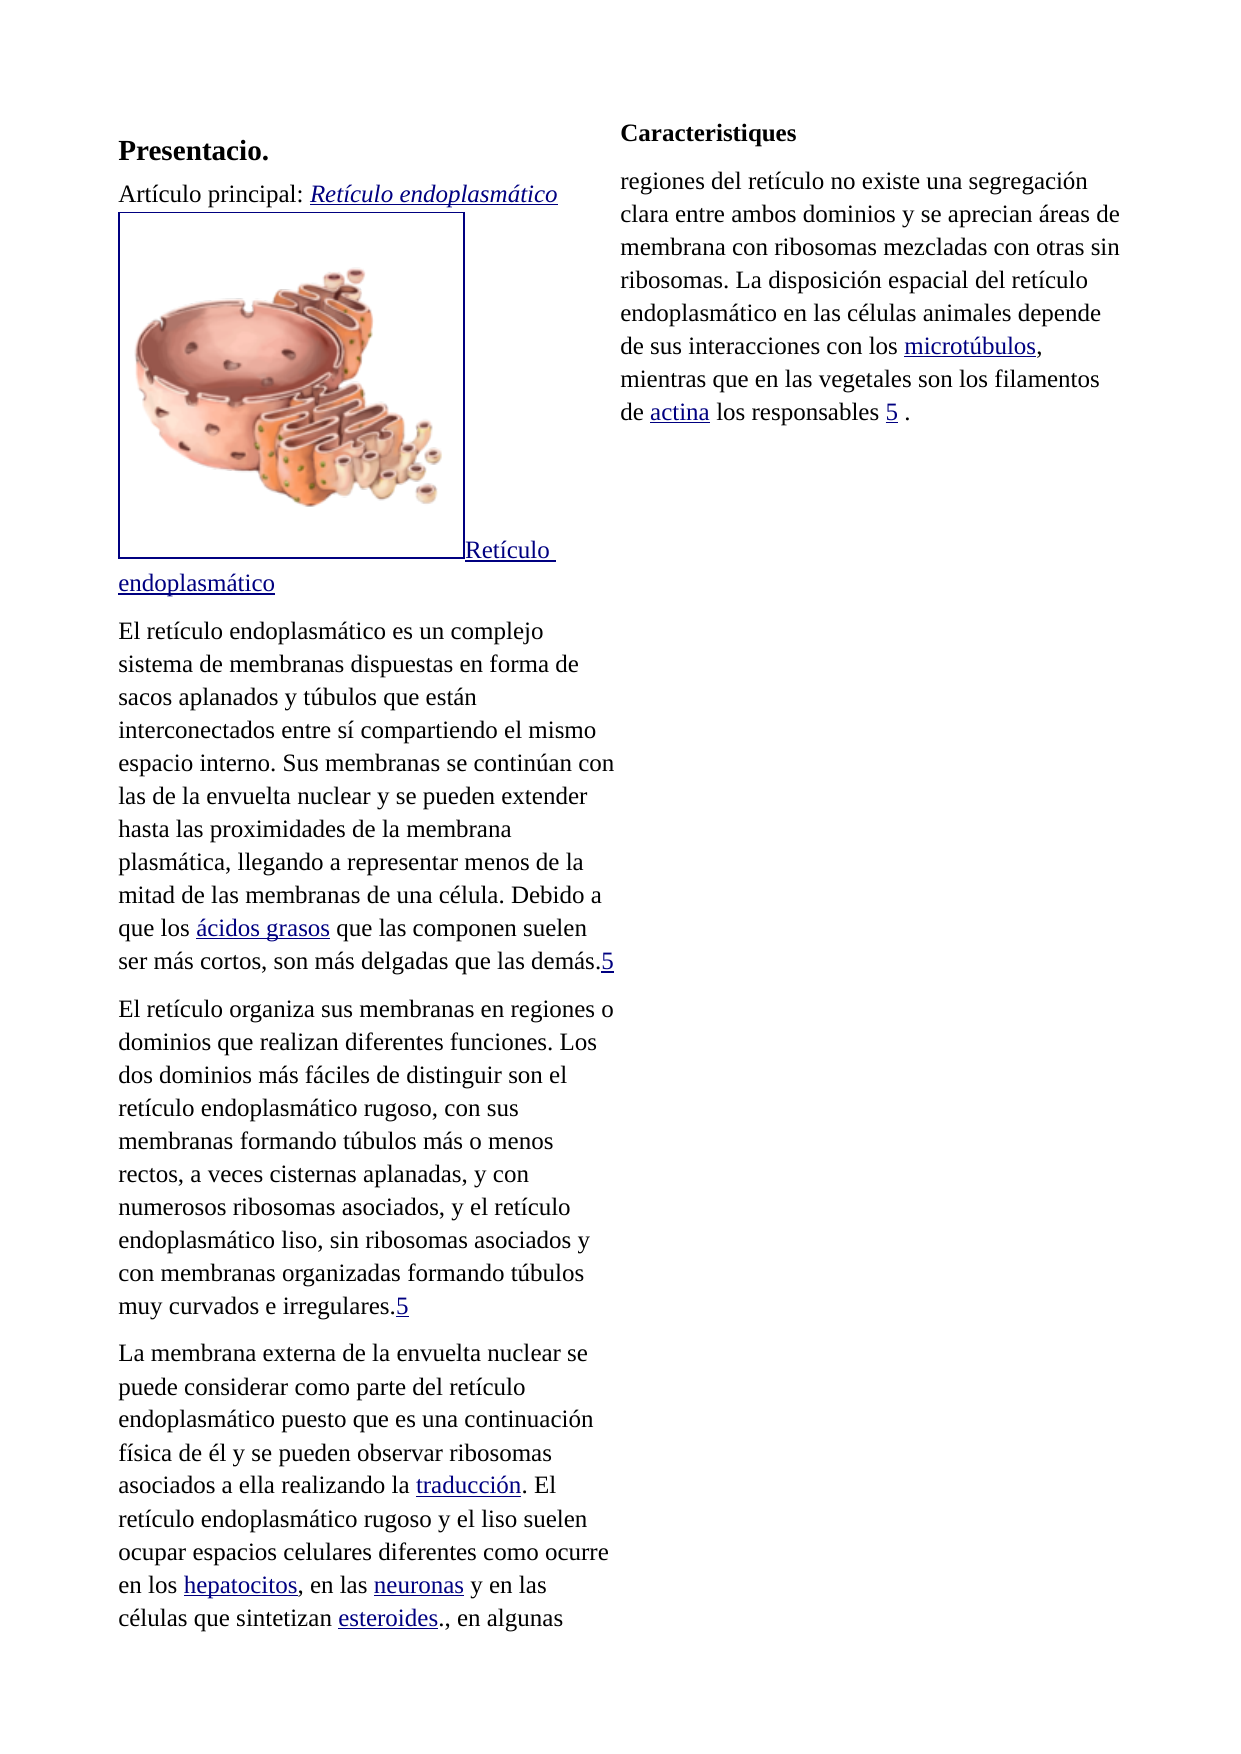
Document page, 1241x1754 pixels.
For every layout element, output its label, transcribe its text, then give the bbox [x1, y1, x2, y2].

text Retículo endoplasmático [118, 212, 620, 597]
text El retículo endoplasmático es un complejo sistema de membranas dispuestas en forma de sacos aplanados y túbulos que están interconectados entre sí compartiendo el mismo espacio interno. Sus membranas se continúan con las de la envuelta nuclear y se pueden extender hasta las proximidades de la membrana plasmática, llegando a representar menos de la mitad de las membranas de una célula. Debido a que los ácidos grasos que las componen suelen ser más cortos, son más delgadas que las demás.5​ [118, 616, 620, 975]
text La membrana externa de la envuelta nuclear se puede considerar como parte del retículo endoplasmático puesto que es una continuación física de él y se pueden observar ribosomas asociados a ella realizando la traducción. El retículo endoplasmático rugoso y el liso suelen ocupar espacios celulares diferentes como ocurre en los hepatocitos, en las neuronas y en las células que sintetizan esteroides., en algunas [118, 1338, 620, 1631]
text Artículo principal: Retículo endoplasmático [118, 179, 620, 207]
text El retículo organiza sus membranas en regiones o dominios que realizan diferentes funciones. Los dos dominios más fáciles de distinguir son el retículo endoplasmático rugoso, con sus membranas formando túbulos más o menos rectos, a veces cisternas aplanadas, y con numerosos ribosomas asociados, y el retículo endoplasmático liso, sin ribosomas asociados y con membranas organizadas formando túbulos muy curvados e irregulares.5​ [118, 994, 620, 1320]
text Caracteristiques [620, 118, 1122, 147]
picture [120, 213, 463, 557]
subtitle Presentacio. [118, 133, 620, 166]
text regiones del retículo no existe una segregación clara entre ambos dominios y se aprecian áreas de membrana con ribosomas mezcladas con otras sin ribosomas. La disposición espacial del retículo endoplasmático en las células animales depende de sus interacciones con los microtúbulos, mientras que en las vegetales son los filamentos de actina los responsables 5​ . [620, 166, 1122, 426]
